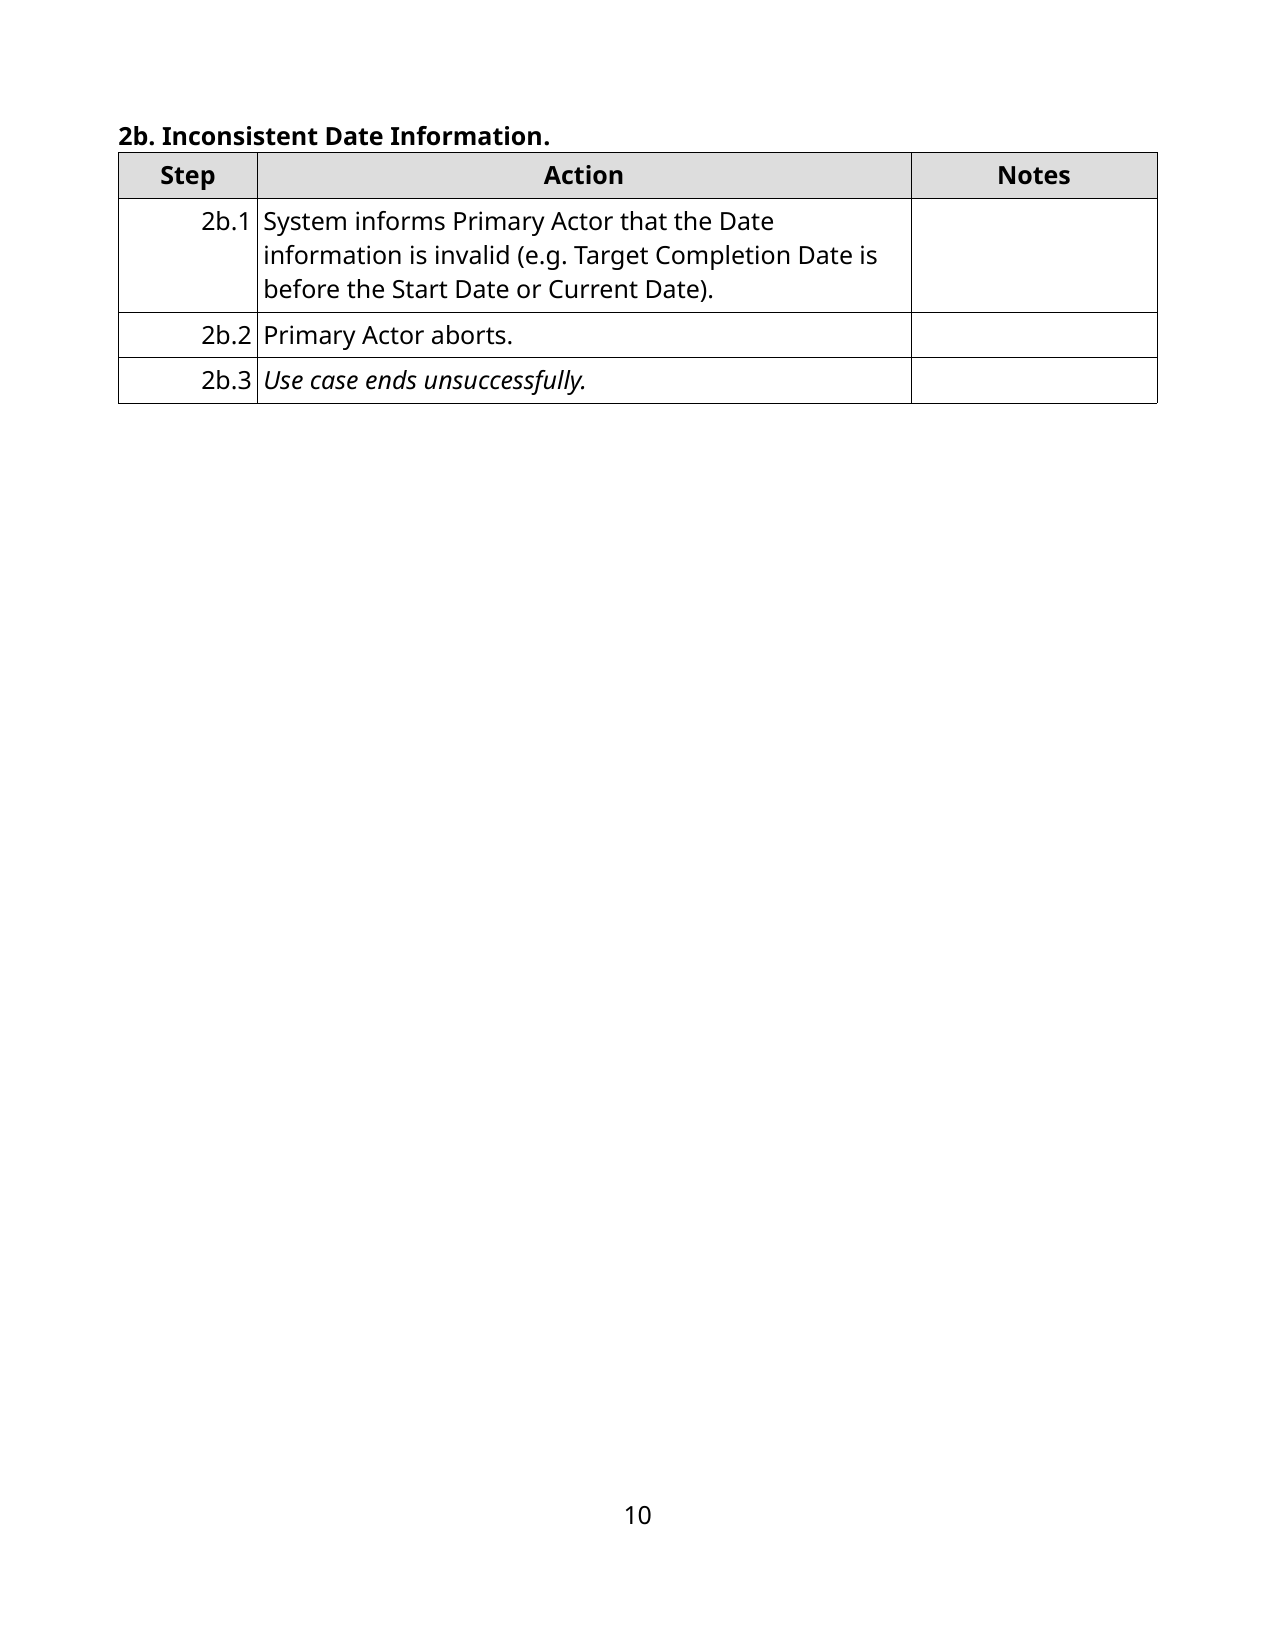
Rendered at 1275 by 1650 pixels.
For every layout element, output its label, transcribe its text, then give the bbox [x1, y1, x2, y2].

table_cell Use case ends unsuccessfully. [258, 358, 911, 403]
table_cell [912, 199, 1157, 312]
table_cell System informs Primary Actor that the Date information is invalid (e.g. Target Completion Date is before the Start Date or Current Date). [258, 199, 911, 312]
table_header Step [119, 153, 257, 198]
table_cell [912, 358, 1157, 403]
text 2b. Inconsistent Date Information. [118, 118, 1157, 152]
table_cell Primary Actor aborts. [258, 313, 911, 357]
table_cell [912, 313, 1157, 357]
table_cell 2b.3 [119, 358, 257, 403]
table_header Notes [912, 153, 1157, 198]
table_header Action [258, 153, 911, 198]
table_cell 2b.2 [119, 313, 257, 357]
table_cell 2b.1 [119, 199, 257, 312]
